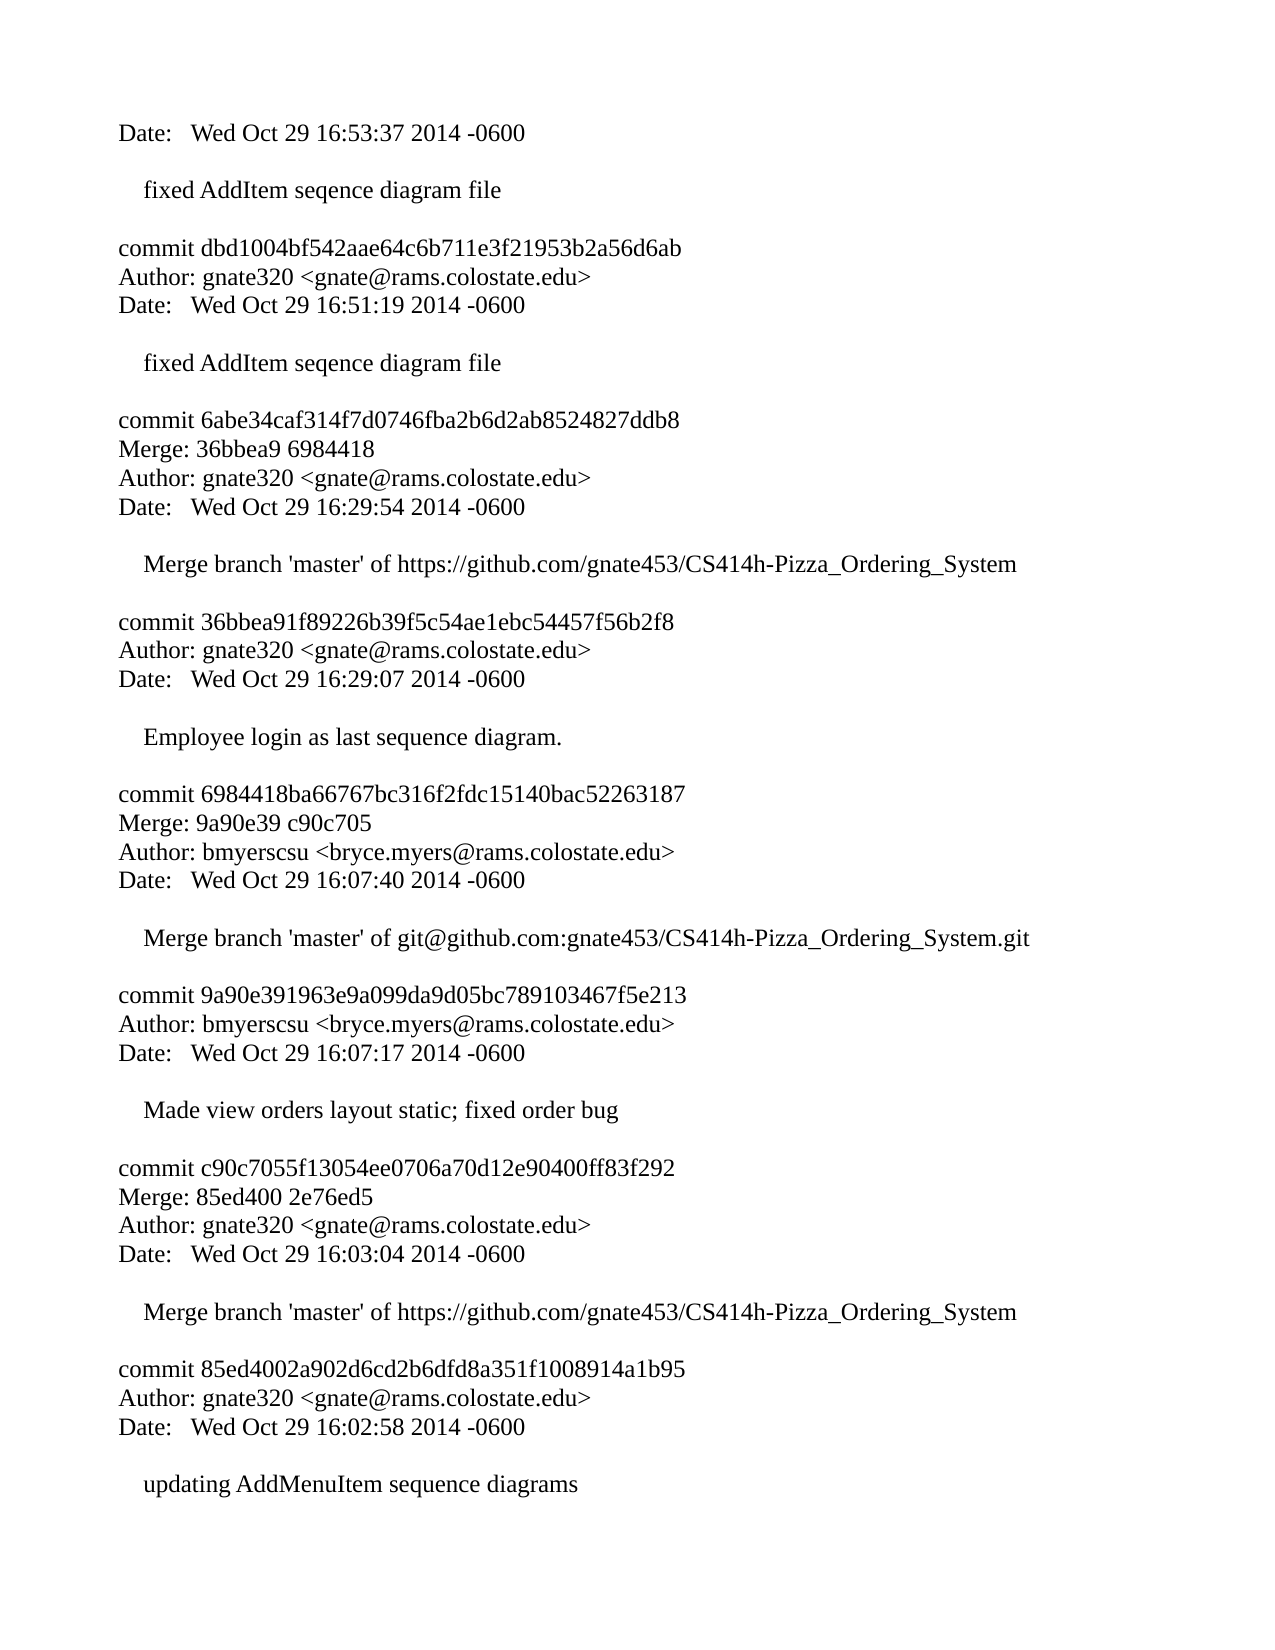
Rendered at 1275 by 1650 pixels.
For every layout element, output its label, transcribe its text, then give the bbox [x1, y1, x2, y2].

text commit c90c7055f13054ee0706a70d12e90400ff83f292 [118, 1153, 1157, 1182]
text Author: bmyerscsu <bryce.myers@rams.colostate.edu> [118, 1009, 1157, 1038]
text commit 85ed4002a902d6cd2b6dfd8a351f1008914a1b95 [118, 1354, 1157, 1383]
text Date: Wed Oct 29 16:51:19 2014 -0600 [118, 291, 1157, 319]
text Date: Wed Oct 29 16:07:40 2014 -0600 [118, 866, 1157, 894]
text Date: Wed Oct 29 16:53:37 2014 -0600 [118, 118, 1157, 147]
text Author: gnate320 <gnate@rams.colostate.edu> [118, 463, 1157, 492]
text commit 6abe34caf314f7d0746fba2b6d2ab8524827ddb8 [118, 406, 1157, 434]
text Made view orders layout static; fixed order bug [118, 1096, 1157, 1124]
text Date: Wed Oct 29 16:07:17 2014 -0600 [118, 1038, 1157, 1067]
text Date: Wed Oct 29 16:03:04 2014 -0600 [118, 1239, 1157, 1268]
text Merge: 9a90e39 c90c705 [118, 808, 1157, 837]
text Employee login as last sequence diagram. [118, 722, 1157, 751]
text fixed AddItem seqence diagram file [118, 176, 1157, 204]
text commit 9a90e391963e9a099da9d05bc789103467f5e213 [118, 981, 1157, 1009]
text Merge branch 'master' of https://github.com/gnate453/CS414h-Pizza_Ordering_System [118, 549, 1157, 578]
text updating AddMenuItem sequence diagrams [118, 1469, 1157, 1498]
text Author: gnate320 <gnate@rams.colostate.edu> [118, 636, 1157, 664]
text Author: gnate320 <gnate@rams.colostate.edu> [118, 1211, 1157, 1239]
text Merge branch 'master' of git@github.com:gnate453/CS414h-Pizza_Ordering_System.git [118, 923, 1157, 952]
text Date: Wed Oct 29 16:02:58 2014 -0600 [118, 1412, 1157, 1441]
text Date: Wed Oct 29 16:29:54 2014 -0600 [118, 492, 1157, 521]
text commit 6984418ba66767bc316f2fdc15140bac52263187 [118, 779, 1157, 808]
text commit 36bbea91f89226b39f5c54ae1ebc54457f56b2f8 [118, 607, 1157, 636]
text Author: bmyerscsu <bryce.myers@rams.colostate.edu> [118, 837, 1157, 866]
text Date: Wed Oct 29 16:29:07 2014 -0600 [118, 664, 1157, 693]
text Merge branch 'master' of https://github.com/gnate453/CS414h-Pizza_Ordering_System [118, 1297, 1157, 1326]
text Author: gnate320 <gnate@rams.colostate.edu> [118, 262, 1157, 291]
text Merge: 36bbea9 6984418 [118, 434, 1157, 463]
text fixed AddItem seqence diagram file [118, 348, 1157, 377]
text Merge: 85ed400 2e76ed5 [118, 1182, 1157, 1211]
text commit dbd1004bf542aae64c6b711e3f21953b2a56d6ab [118, 233, 1157, 262]
text Author: gnate320 <gnate@rams.colostate.edu> [118, 1383, 1157, 1412]
